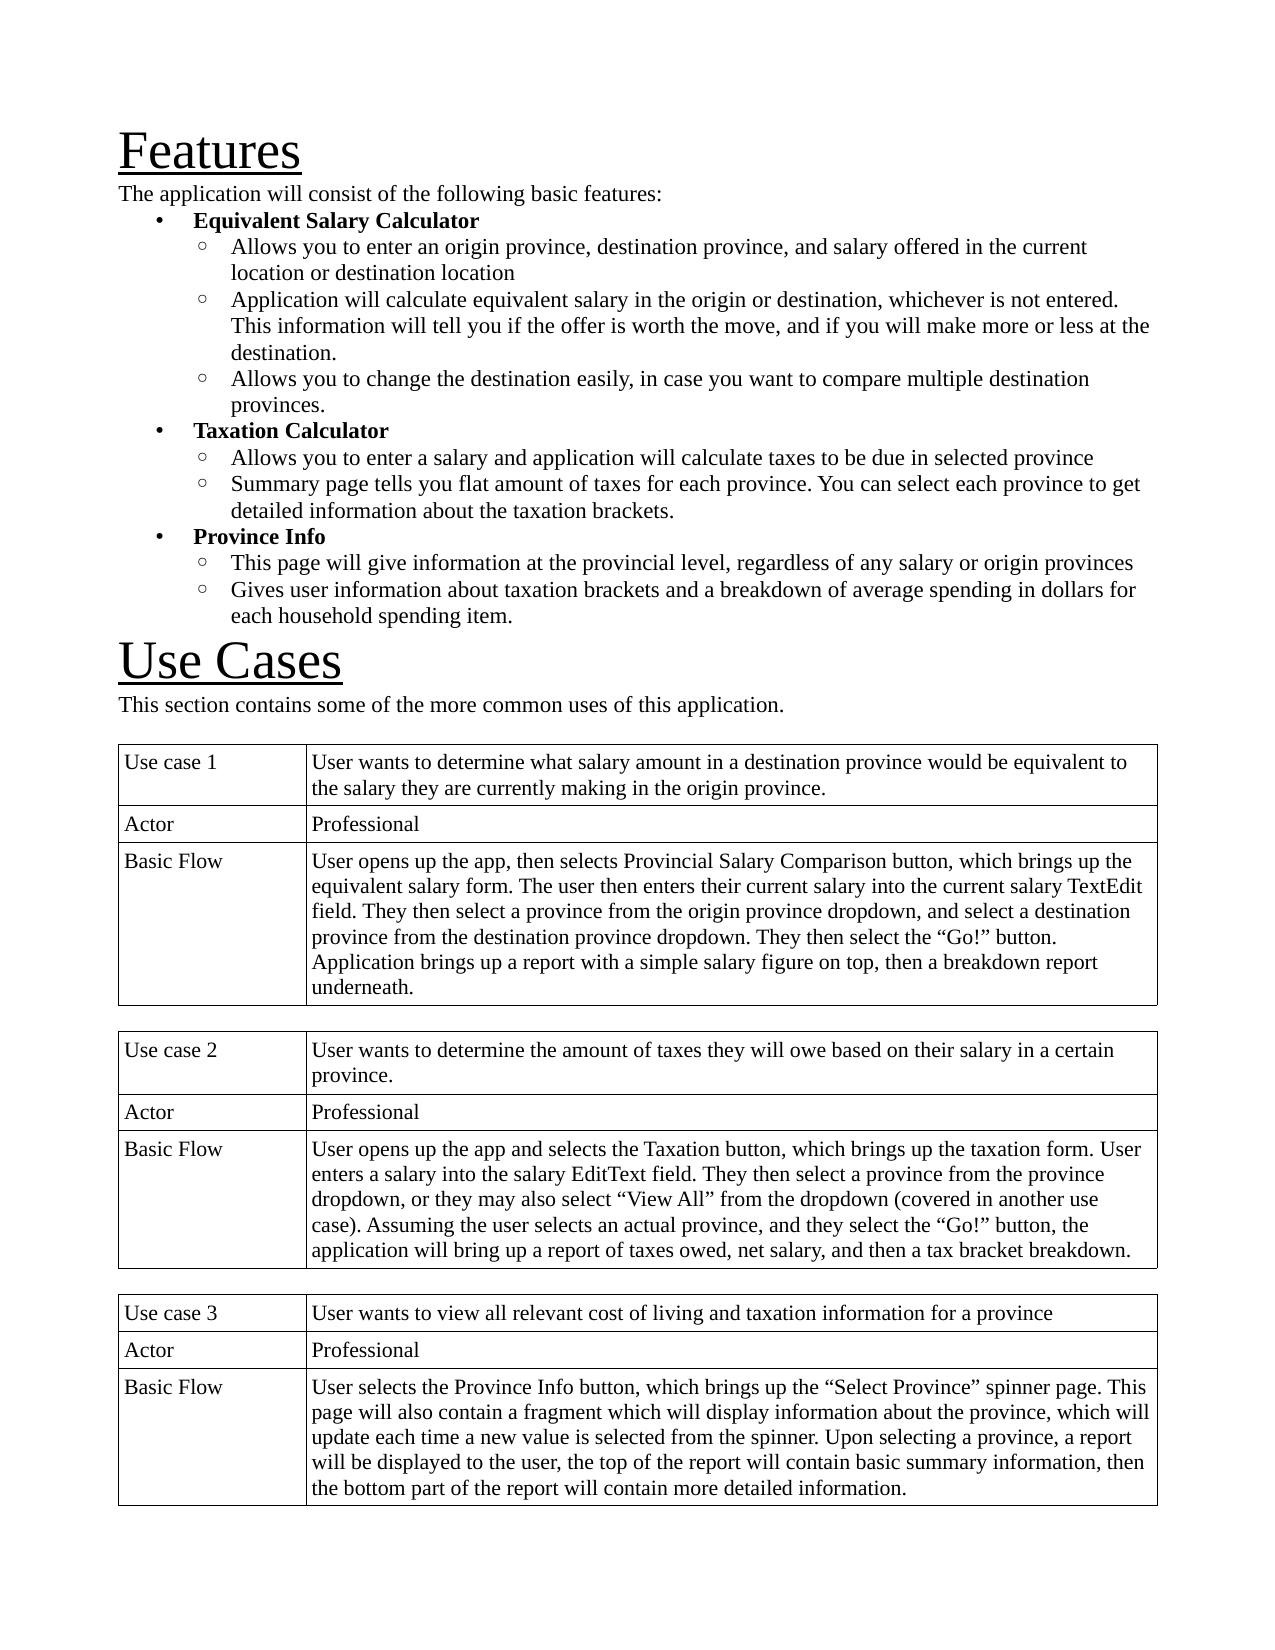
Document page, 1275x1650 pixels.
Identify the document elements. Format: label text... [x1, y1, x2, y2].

table_cell Actor [119, 806, 306, 842]
table_header User wants to determine what salary amount in a destination province would be equivalent to the salary they are currently making in the origin province. [307, 745, 1157, 805]
table_cell Actor [119, 1332, 306, 1368]
list Gives user information about taxation brackets and a breakdown of average spending in dollars for each household spending item. [193, 576, 1157, 628]
table_header Use case 3 [119, 1295, 306, 1331]
text This section contains some of the more common uses of this application. [118, 691, 1157, 717]
table_cell Basic Flow [119, 1131, 306, 1268]
table_header User wants to determine the amount of taxes they will owe based on their salary in a certain province. [307, 1032, 1157, 1093]
table_cell Basic Flow [119, 843, 306, 1005]
list Taxation Calculator [156, 418, 1157, 444]
list Allows you to enter an origin province, destination province, and salary offered in the current location or destination location [193, 233, 1157, 286]
table_cell User opens up the app and selects the Taxation button, which brings up the taxation form. User enters a salary into the salary EditText field. They then select a province from the province dropdown, or they may also select “View All” from the dropdown (covered in another use case). Assuming the user selects an actual province, and they select the “Go!” button, the application will bring up a report of taxes owed, net salary, and then a tax bracket breakdown. [307, 1131, 1157, 1268]
text The application will consist of the following basic features: [118, 180, 1157, 207]
table_cell User selects the Province Info button, which brings up the “Select Province” spinner page. This page will also contain a fragment which will display information about the province, which will update each time a new value is selected from the spinner. Upon selecting a province, a report will be displayed to the user, the top of the report will contain basic summary information, then the bottom part of the report will contain more detailed information. [307, 1369, 1157, 1505]
list Province Info [156, 523, 1157, 549]
table_cell Actor [119, 1095, 306, 1130]
list Allows you to change the destination easily, in case you want to compare multiple destination provinces. [193, 365, 1157, 418]
list Equivalent Salary Calculator [156, 207, 1157, 233]
table_cell Professional [307, 806, 1157, 842]
table_cell Professional [307, 1095, 1157, 1130]
list This page will give information at the provincial level, regardless of any salary or origin provinces [193, 549, 1157, 576]
table_cell Professional [307, 1332, 1157, 1368]
list Allows you to enter a salary and application will calculate taxes to be due in selected province [193, 444, 1157, 470]
table_header Use case 2 [119, 1032, 306, 1093]
table_header Use case 1 [119, 745, 306, 805]
text Features [118, 118, 1157, 180]
text Use Cases [118, 628, 1157, 691]
table_header User wants to view all relevant cost of living and taxation information for a province [307, 1295, 1157, 1331]
list Application will calculate equivalent salary in the origin or destination, whichever is not entered. This information will tell you if the offer is worth the move, and if you will make more or less at the destination. [193, 286, 1157, 365]
table_cell User opens up the app, then selects Provincial Salary Comparison button, which brings up the equivalent salary form. The user then enters their current salary into the current salary TextEdit field. They then select a province from the origin province dropdown, and select a destination province from the destination province dropdown. They then select the “Go!” button. Application brings up a report with a simple salary figure on top, then a breakdown report underneath. [307, 843, 1157, 1005]
list Summary page tells you flat amount of taxes for each province. You can select each province to get detailed information about the taxation brackets. [193, 470, 1157, 523]
table_cell Basic Flow [119, 1369, 306, 1505]
